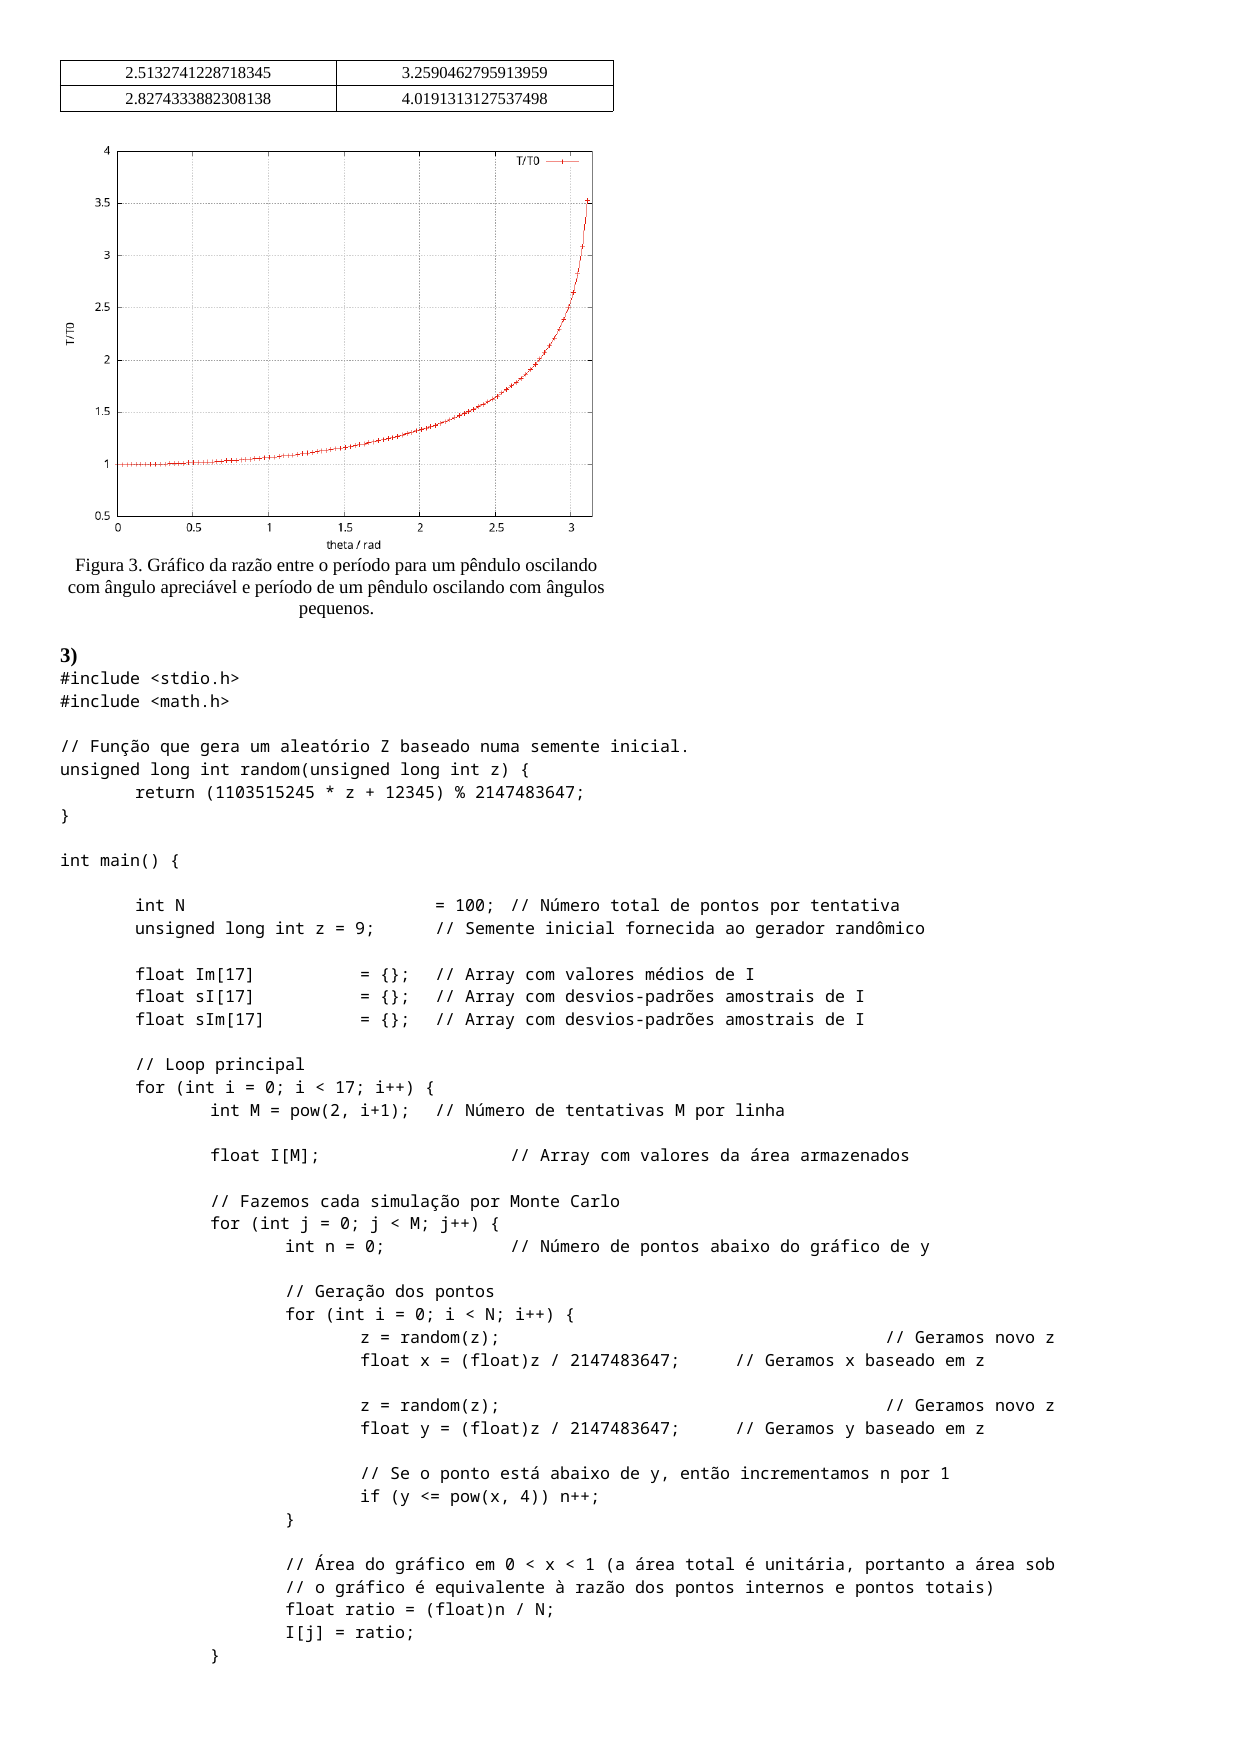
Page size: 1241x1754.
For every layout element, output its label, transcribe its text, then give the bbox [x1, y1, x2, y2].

text #include <stdio.h> [60, 667, 1181, 689]
text z = random(z); // Geramos novo z [60, 1393, 1181, 1416]
text // Loop principal [60, 1053, 1181, 1076]
text for (int i = 0; i < 17; i++) { [60, 1076, 1181, 1098]
text int n = 0; // Número de pontos abaixo do gráfico de y [60, 1234, 1181, 1257]
text float Im[17] = {}; // Array com valores médios de I [60, 962, 1181, 985]
text // Geração dos pontos [60, 1280, 1181, 1303]
text float sIm[17] = {}; // Array com desvios-padrões amostrais de I [60, 1007, 1181, 1030]
table_cell 3.2590462795913959 [337, 61, 613, 85]
text } [60, 1643, 1181, 1666]
text #include <math.h> [60, 689, 1181, 712]
text // Fazemos cada simulação por Monte Carlo [60, 1189, 1181, 1212]
text unsigned long int z = 9; // Semente inicial fornecida ao gerador randômico [60, 917, 1181, 939]
text for (int i = 0; i < N; i++) { [60, 1303, 1181, 1325]
text int N = 100; // Número total de pontos por tentativa [60, 894, 1181, 917]
text z = random(z); // Geramos novo z [60, 1325, 1181, 1348]
table_cell 2.8274333882308138 [61, 86, 336, 111]
text float x = (float)z / 2147483647; // Geramos x baseado em z [60, 1348, 1181, 1371]
text int M = pow(2, i+1); // Número de tentativas M por linha [60, 1098, 1181, 1121]
table_cell 2.5132741228718345 [61, 61, 336, 85]
text Figura 3. Gráfico da razão entre o período para um pêndulo oscilando com ângulo apreciável e período de um pêndulo oscilando com ângulos pequenos. [60, 554, 613, 619]
text // Função que gera um aleatório Z baseado numa semente inicial. [60, 735, 1181, 758]
text float y = (float)z / 2147483647; // Geramos y baseado em z [60, 1416, 1181, 1439]
text unsigned long int random(unsigned long int z) { [60, 758, 1181, 780]
text for (int j = 0; j < M; j++) { [60, 1212, 1181, 1234]
text float I[M]; // Array com valores da área armazenados [60, 1144, 1181, 1166]
text } [60, 803, 1181, 826]
text I[j] = ratio; [60, 1621, 1181, 1643]
table_cell 4.0191313127537498 [337, 86, 613, 111]
picture [60, 139, 613, 554]
text float ratio = (float)n / N; [60, 1598, 1181, 1621]
text int main() { [60, 848, 1181, 871]
text if (y <= pow(x, 4)) n++; [60, 1484, 1181, 1507]
text float sI[17] = {}; // Array com desvios-padrões amostrais de I [60, 985, 1181, 1007]
text } [60, 1507, 1181, 1530]
text // Área do gráfico em 0 < x < 1 (a área total é unitária, portanto a área sob [60, 1552, 1181, 1575]
text return (1103515245 * z + 12345) % 2147483647; [60, 780, 1181, 803]
text // o gráfico é equivalente à razão dos pontos internos e pontos totais) [60, 1575, 1181, 1598]
text // Se o ponto está abaixo de y, então incrementamos n por 1 [60, 1462, 1181, 1484]
text 3) [60, 643, 1181, 667]
